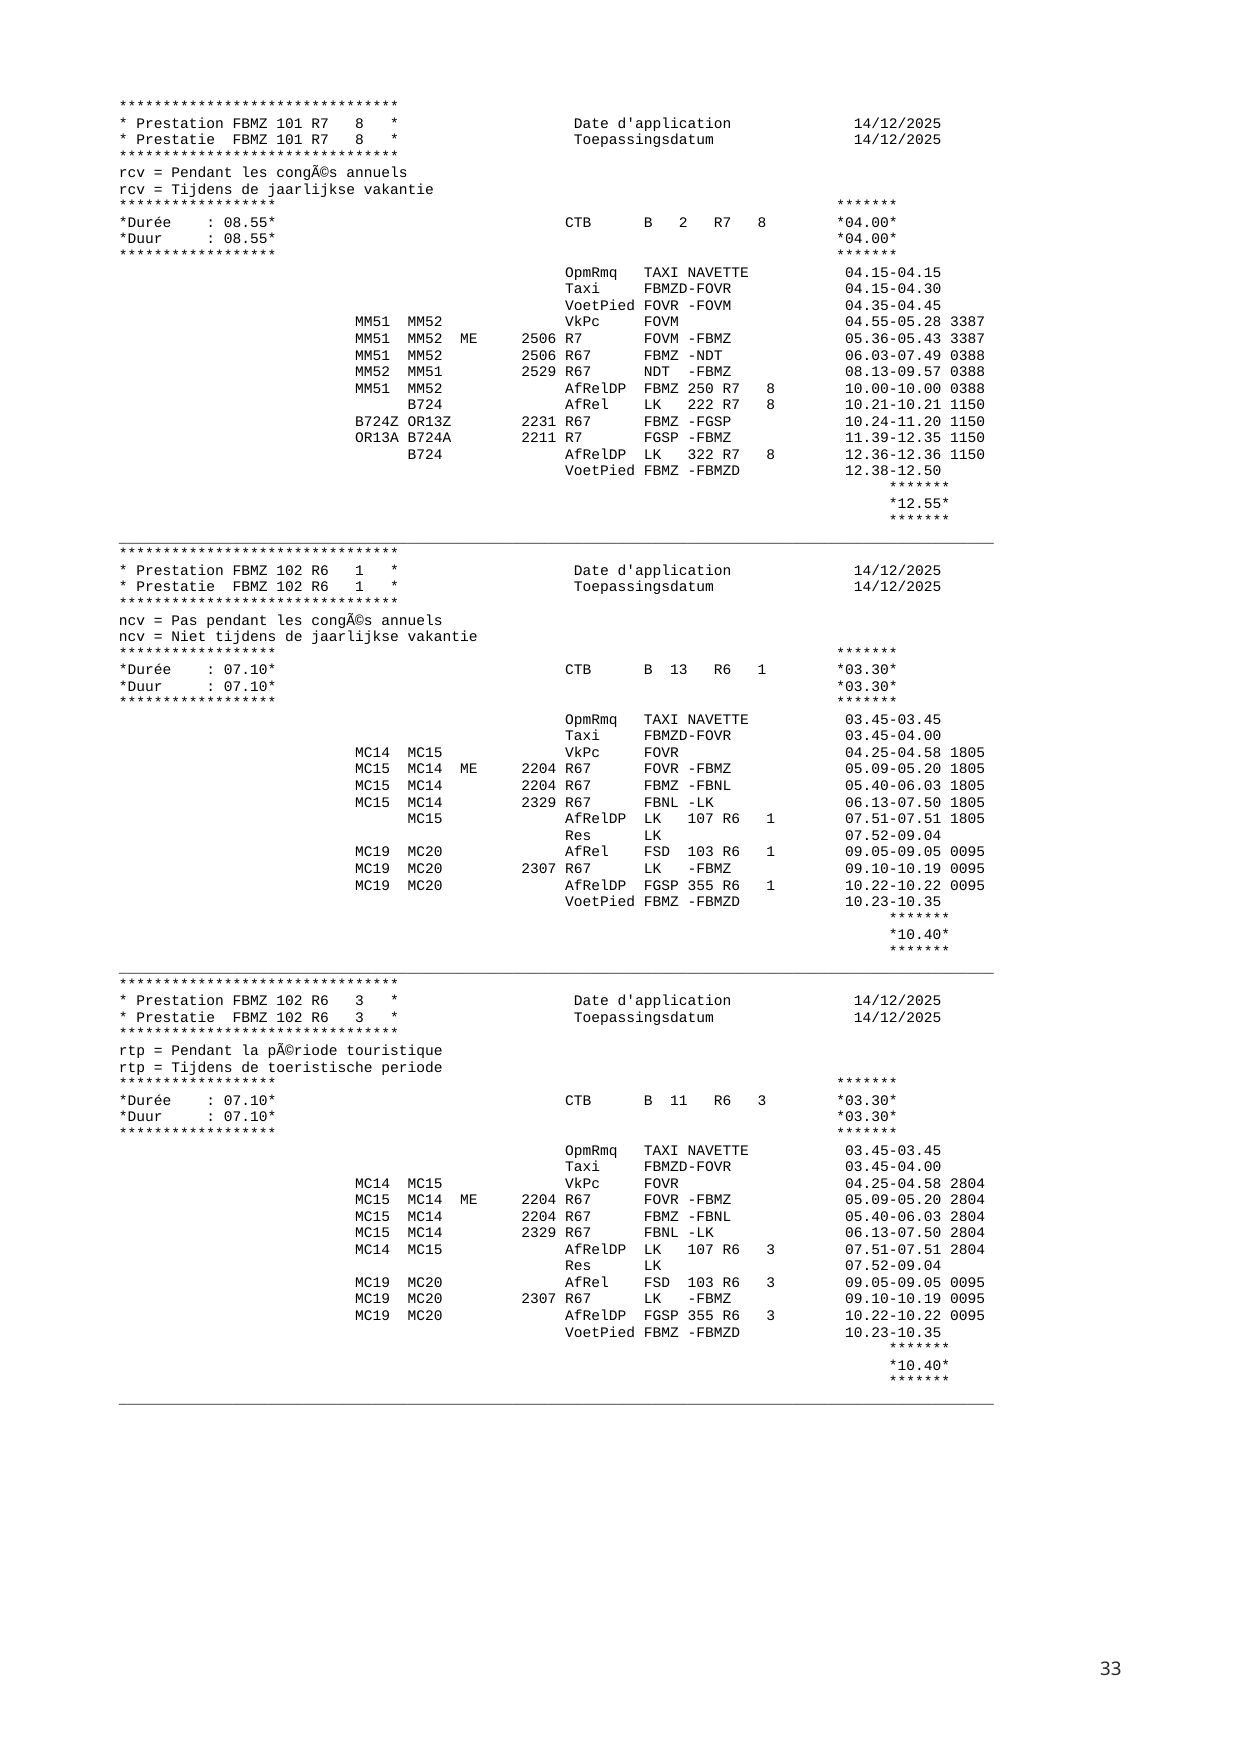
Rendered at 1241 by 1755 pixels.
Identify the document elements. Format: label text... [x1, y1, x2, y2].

text ******************************** * Prestation FBMZ 102 R6 3 * Date d'application 14/12/2025 * Prestatie FBMZ 102 R6 3 * Toepassingsdatum 14/12/2025 ******************************** rtp = Pendant la pÃ©riode touristique rtp = Tijdens de toeristische periode ****************** ******* *Durée : 07.10* CTB B 11 R6 3 *03.30* *Duur : 07.10* *03.30* ****************** ******* OpmRmq TAXI NAVETTE 03.45-03.45 Taxi FBMZD-FOVR 03.45-04.00 MC14 MC15 VkPc FOVR 04.25-04.58 2804 MC15 MC14 ME 2204 R67 FOVR -FBMZ 05.09-05.20 2804 MC15 MC14 2204 R67 FBMZ -FBNL 05.40-06.03 2804 MC15 MC14 2329 R67 FBNL -LK 06.13-07.50 2804 MC14 MC15 AfRelDP LK 107 R6 3 07.51-07.51 2804 Res LK 07.52-09.04 MC19 MC20 AfRel FSD 103 R6 3 09.05-09.05 0095 MC19 MC20 2307 R67 LK -FBMZ 09.10-10.19 0095 MC19 MC20 AfRelDP FGSP 355 R6 3 10.22-10.22 0095 VoetPied FBMZ -FBMZD 10.23-10.35 ******* *10.40* ******* ____________________________________________________________________________________________________ [119, 977, 1122, 1408]
text ******************************** * Prestation FBMZ 101 R7 8 * Date d'application 14/12/2025 * Prestatie FBMZ 101 R7 8 * Toepassingsdatum 14/12/2025 ******************************** rcv = Pendant les congÃ©s annuels rcv = Tijdens de jaarlijkse vakantie ****************** ******* *Durée : 08.55* CTB B 2 R7 8 *04.00* *Duur : 08.55* *04.00* ****************** ******* OpmRmq TAXI NAVETTE 04.15-04.15 Taxi FBMZD-FOVR 04.15-04.30 VoetPied FOVR -FOVM 04.35-04.45 MM51 MM52 VkPc FOVM 04.55-05.28 3387 MM51 MM52 ME 2506 R7 FOVM -FBMZ 05.36-05.43 3387 MM51 MM52 2506 R67 FBMZ -NDT 06.03-07.49 0388 MM52 MM51 2529 R67 NDT -FBMZ 08.13-09.57 0388 MM51 MM52 AfRelDP FBMZ 250 R7 8 10.00-10.00 0388 B724 AfRel LK 222 R7 8 10.21-10.21 1150 B724Z OR13Z 2231 R67 FBMZ -FGSP 10.24-11.20 1150 OR13A B724A 2211 R7 FGSP -FBMZ 11.39-12.35 1150 B724 AfRelDP LK 322 R7 8 12.36-12.36 1150 VoetPied FBMZ -FBMZD 12.38-12.50 ******* *12.55* ******* ____________________________________________________________________________________________________ [119, 99, 1122, 546]
text ******************************** * Prestation FBMZ 102 R6 1 * Date d'application 14/12/2025 * Prestatie FBMZ 102 R6 1 * Toepassingsdatum 14/12/2025 ******************************** ncv = Pas pendant les congÃ©s annuels ncv = Niet tijdens de jaarlijkse vakantie ****************** ******* *Durée : 07.10* CTB B 13 R6 1 *03.30* *Duur : 07.10* *03.30* ****************** ******* OpmRmq TAXI NAVETTE 03.45-03.45 Taxi FBMZD-FOVR 03.45-04.00 MC14 MC15 VkPc FOVR 04.25-04.58 1805 MC15 MC14 ME 2204 R67 FOVR -FBMZ 05.09-05.20 1805 MC15 MC14 2204 R67 FBMZ -FBNL 05.40-06.03 1805 MC15 MC14 2329 R67 FBNL -LK 06.13-07.50 1805 MC15 AfRelDP LK 107 R6 1 07.51-07.51 1805 Res LK 07.52-09.04 MC19 MC20 AfRel FSD 103 R6 1 09.05-09.05 0095 MC19 MC20 2307 R67 LK -FBMZ 09.10-10.19 0095 MC19 MC20 AfRelDP FGSP 355 R6 1 10.22-10.22 0095 VoetPied FBMZ -FBMZD 10.23-10.35 ******* *10.40* ******* ____________________________________________________________________________________________________ [119, 546, 1122, 977]
